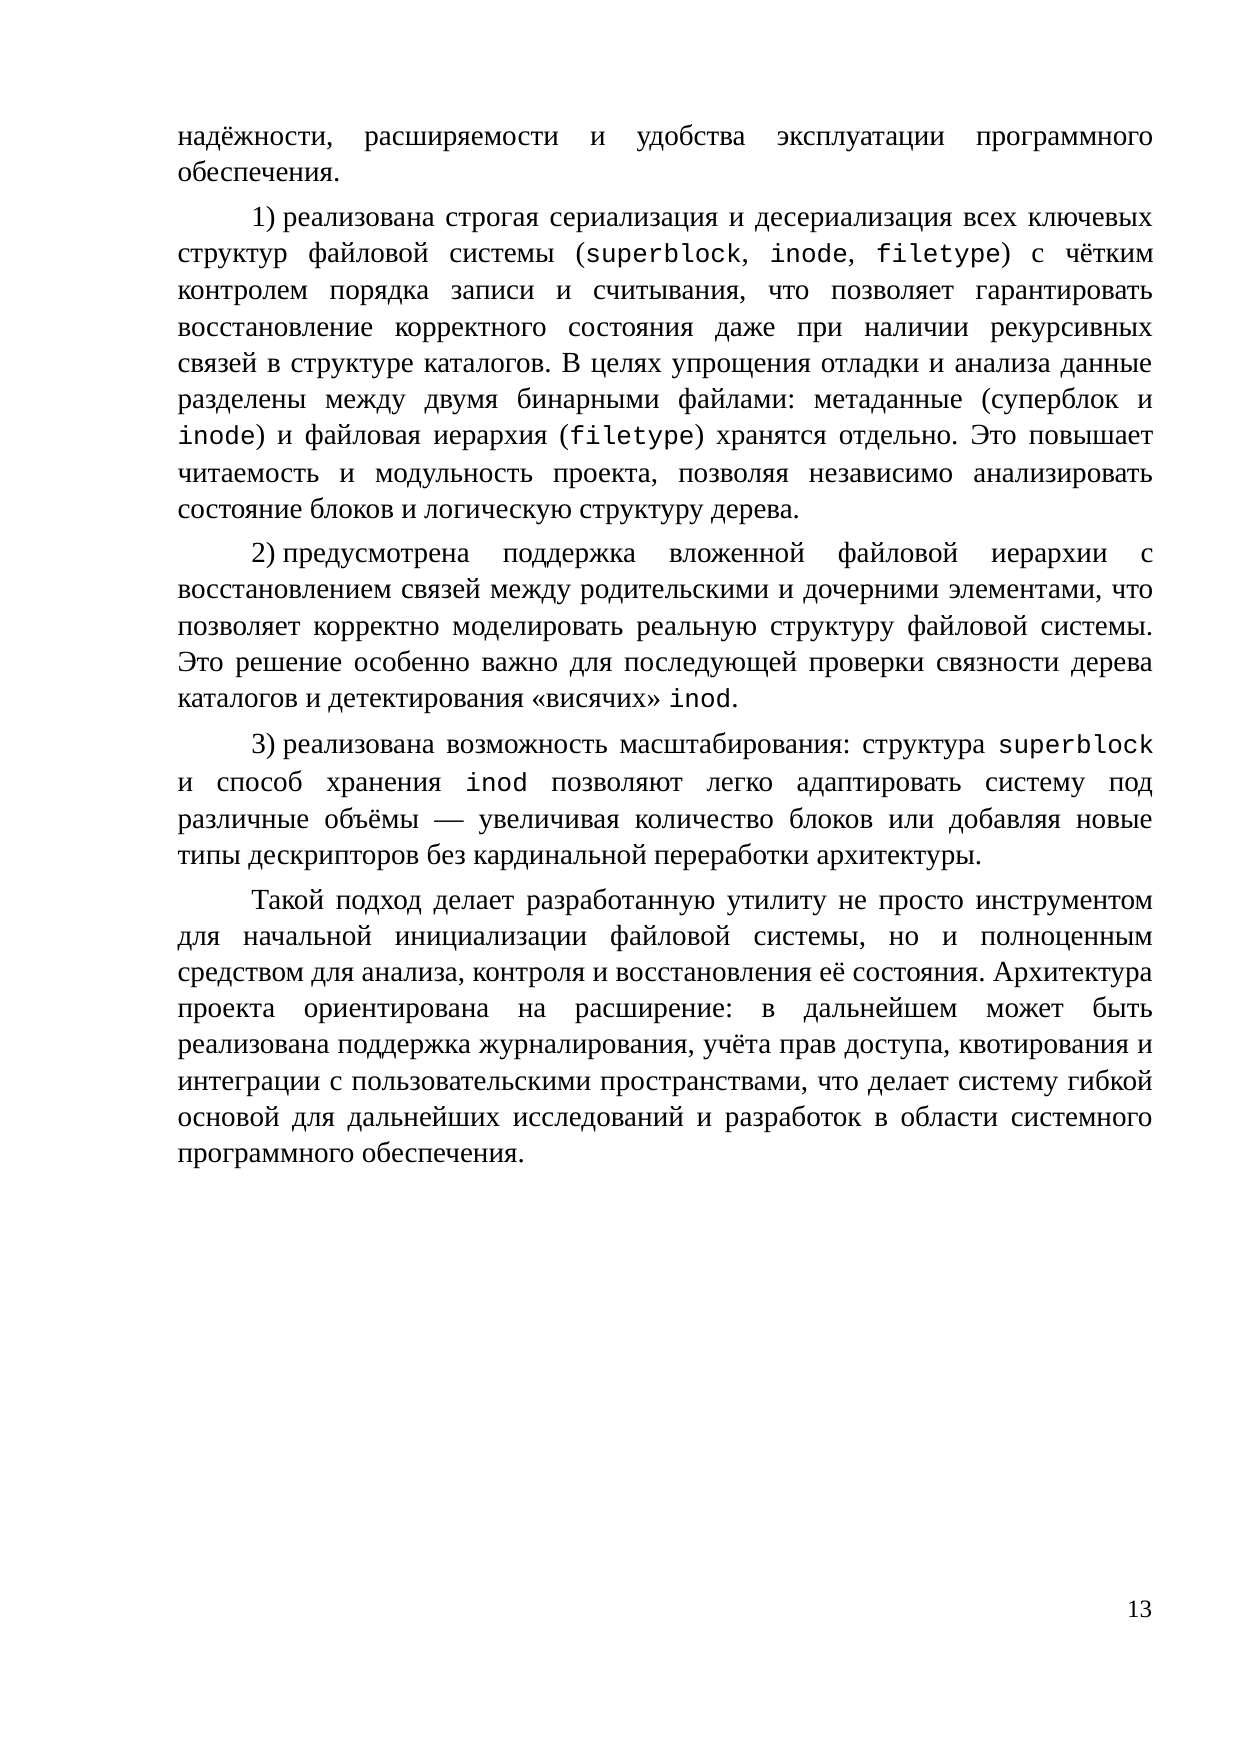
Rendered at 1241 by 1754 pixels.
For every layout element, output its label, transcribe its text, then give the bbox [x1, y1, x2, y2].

text надёжности, расширяемости и удобства эксплуатации программного обеспечения. [177, 118, 1154, 188]
text Такой подход делает разработанную утилиту не просто инструментом для начальной инициализации файловой системы, но и полноценным средством для анализа, контроля и восстановления её состояния. Архитектура проекта ориентирована на расширение: в дальнейшем может быть реализована поддержка журналирования, учёта прав доступа, квотирования и интеграции с пользовательскими пространствами, что делает систему гибкой основой для дальнейших исследований и разработок в области системного программного обеспечения. [177, 882, 1154, 1168]
text 2) предусмотрена поддержка вложенной файловой иерархии с восстановлением связей между родительскими и дочерними элементами, что позволяет корректно моделировать реальную структуру файловой системы. Это решение особенно важно для последующей проверки связности дерева каталогов и детектирования «висячих» inod. [177, 535, 1154, 715]
text 1) реализована строгая сериализация и десериализация всех ключевых структур файловой системы (superblock, inode, filetype) с чётким контролем порядка записи и считывания, что позволяет гарантировать восстановление корректного состояния даже при наличии рекурсивных связей в структуре каталогов. В целях упрощения отладки и анализа данные разделены между двумя бинарными файлами: метаданные (суперблок и inode) и файловая иерархия (filetype) хранятся отдельно. Это повышает читаемость и модульность проекта, позволяя независимо анализировать состояние блоков и логическую структуру дерева. [177, 199, 1154, 524]
text 3) реализована возможность масштабирования: структура superblock и способ хранения inod позволяют легко адаптировать систему под различные объёмы — увеличивая количество блоков или добавляя новые типы дескрипторов без кардинальной переработки архитектуры. [177, 726, 1154, 871]
